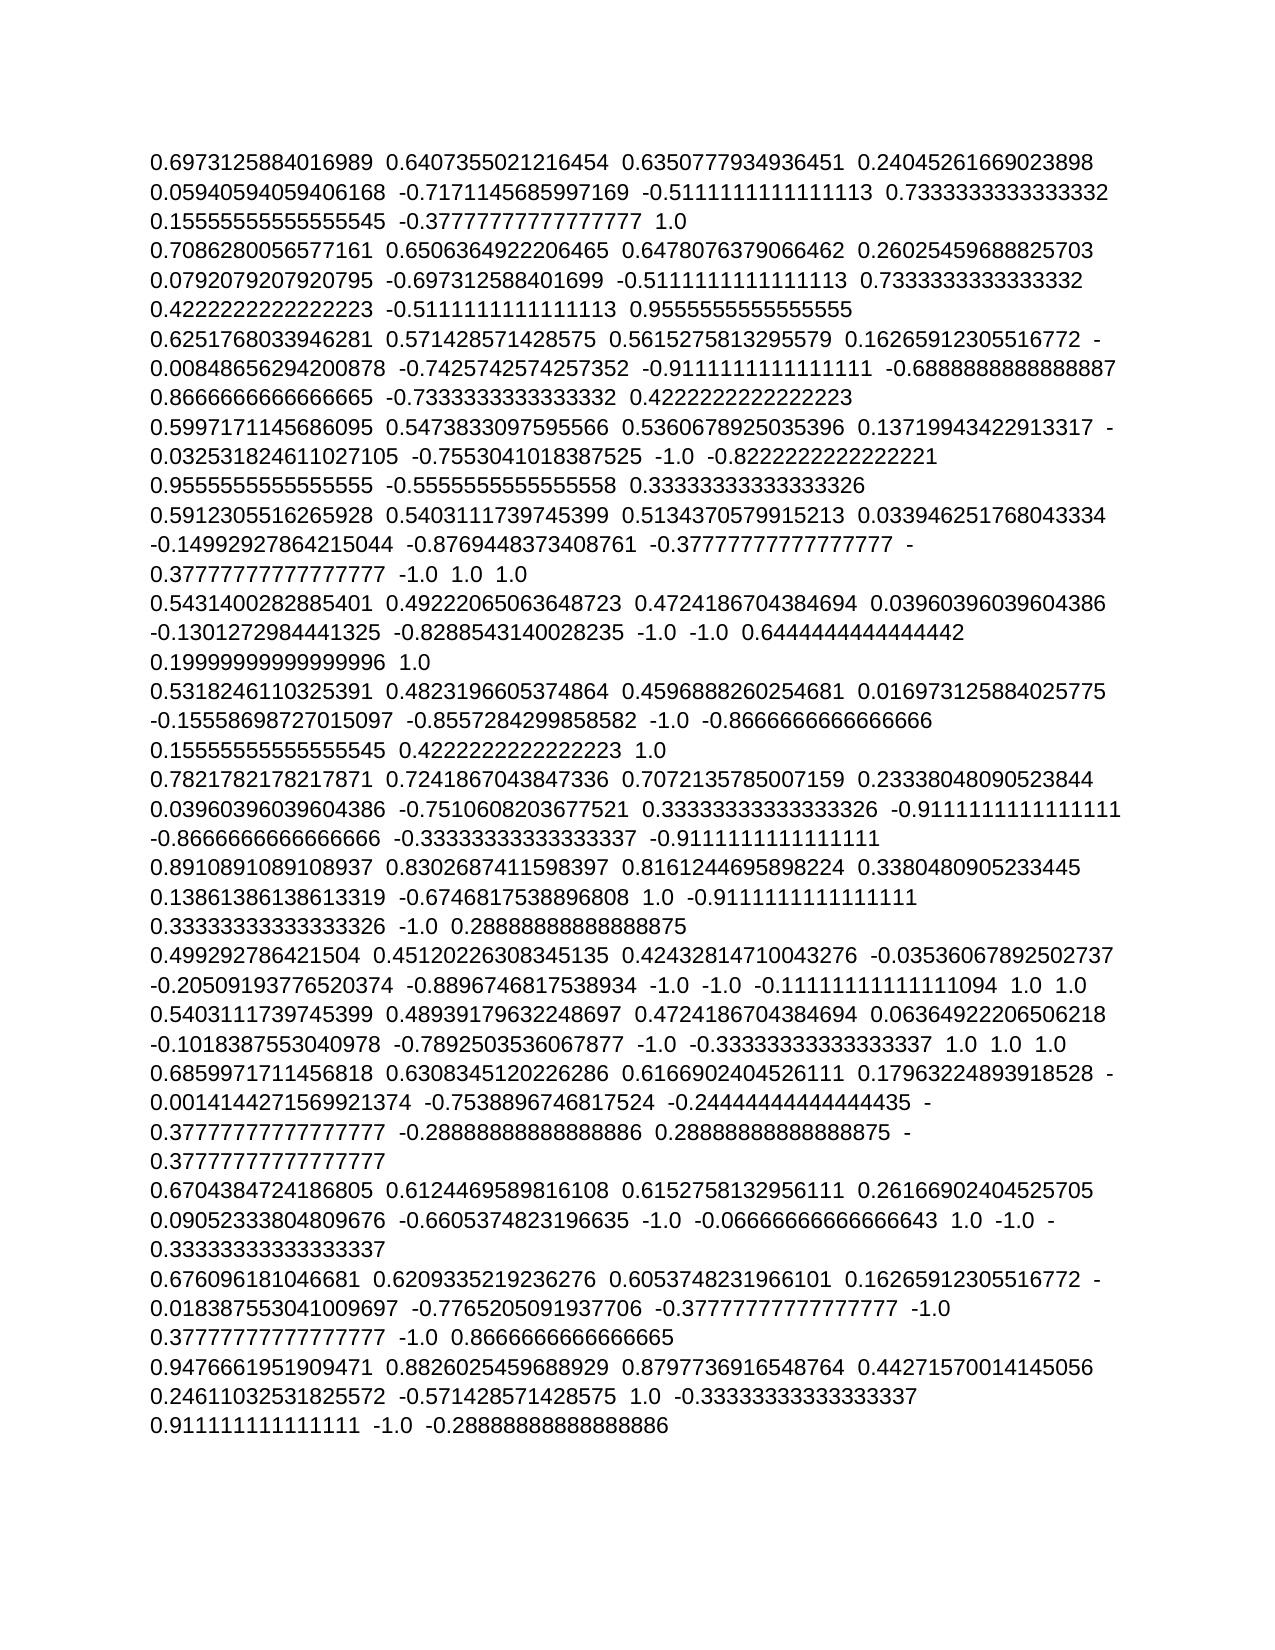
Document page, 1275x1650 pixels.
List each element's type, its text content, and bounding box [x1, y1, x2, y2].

text 0.5431400282885401 0.49222065063648723 0.4724186704384694 0.03960396039604386 -0.1301272984441325 -0.8288543140028235 -1.0 -1.0 0.6444444444444442 0.19999999999999996 1.0 [150, 591, 1125, 675]
text 0.499292786421504 0.45120226308345135 0.42432814710043276 -0.03536067892502737 -0.20509193776520374 -0.8896746817538934 -1.0 -1.0 -0.11111111111111094 1.0 1.0 [150, 943, 1125, 998]
text 0.6251768033946281 0.571428571428575 0.5615275813295579 0.16265912305516772 -0.00848656294200878 -0.7425742574257352 -0.9111111111111111 -0.6888888888888887 0.8666666666666665 -0.7333333333333332 0.4222222222222223 [150, 326, 1125, 411]
text 0.6704384724186805 0.6124469589816108 0.6152758132956111 0.26166902404525705 0.09052333804809676 -0.6605374823196635 -1.0 -0.06666666666666643 1.0 -1.0 -0.33333333333333337 [150, 1178, 1125, 1262]
text 0.9476661951909471 0.8826025459688929 0.8797736916548764 0.44271570014145056 0.24611032531825572 -0.571428571428575 1.0 -0.33333333333333337 0.911111111111111 -1.0 -0.28888888888888886 [150, 1354, 1125, 1439]
text 0.5997171145686095 0.5473833097595566 0.5360678925035396 0.13719943422913317 -0.032531824611027105 -0.7553041018387525 -1.0 -0.8222222222222221 0.9555555555555555 -0.5555555555555558 0.33333333333333326 [150, 414, 1125, 499]
text 0.5403111739745399 0.48939179632248697 0.4724186704384694 0.06364922206506218 -0.1018387553040978 -0.7892503536067877 -1.0 -0.33333333333333337 1.0 1.0 1.0 [150, 1002, 1125, 1057]
text 0.5912305516265928 0.5403111739745399 0.5134370579915213 0.033946251768043334 -0.14992927864215044 -0.8769448373408761 -0.37777777777777777 -0.37777777777777777 -1.0 1.0 1.0 [150, 502, 1125, 587]
text 0.7821782178217871 0.7241867043847336 0.7072135785007159 0.23338048090523844 0.03960396039604386 -0.7510608203677521 0.33333333333333326 -0.9111111111111111 -0.8666666666666666 -0.33333333333333337 -0.9111111111111111 [150, 767, 1125, 851]
text 0.676096181046681 0.6209335219236276 0.6053748231966101 0.16265912305516772 -0.018387553041009697 -0.7765205091937706 -0.37777777777777777 -1.0 0.37777777777777777 -1.0 0.8666666666666665 [150, 1266, 1125, 1351]
text 0.6973125884016989 0.6407355021216454 0.6350777934936451 0.24045261669023898 0.05940594059406168 -0.7171145685997169 -0.5111111111111113 0.7333333333333332 0.15555555555555545 -0.37777777777777777 1.0 [150, 150, 1125, 234]
text 0.7086280056577161 0.6506364922206465 0.6478076379066462 0.26025459688825703 0.0792079207920795 -0.697312588401699 -0.5111111111111113 0.7333333333333332 0.4222222222222223 -0.5111111111111113 0.9555555555555555 [150, 238, 1125, 322]
text 0.6859971711456818 0.6308345120226286 0.6166902404526111 0.17963224893918528 -0.0014144271569921374 -0.7538896746817524 -0.24444444444444435 -0.37777777777777777 -0.28888888888888886 0.28888888888888875 -0.37777777777777777 [150, 1061, 1125, 1174]
text 0.5318246110325391 0.4823196605374864 0.4596888260254681 0.016973125884025775 -0.15558698727015097 -0.8557284299858582 -1.0 -0.8666666666666666 0.15555555555555545 0.4222222222222223 1.0 [150, 679, 1125, 763]
text 0.8910891089108937 0.8302687411598397 0.8161244695898224 0.3380480905233445 0.13861386138613319 -0.6746817538896808 1.0 -0.9111111111111111 0.33333333333333326 -1.0 0.28888888888888875 [150, 855, 1125, 939]
